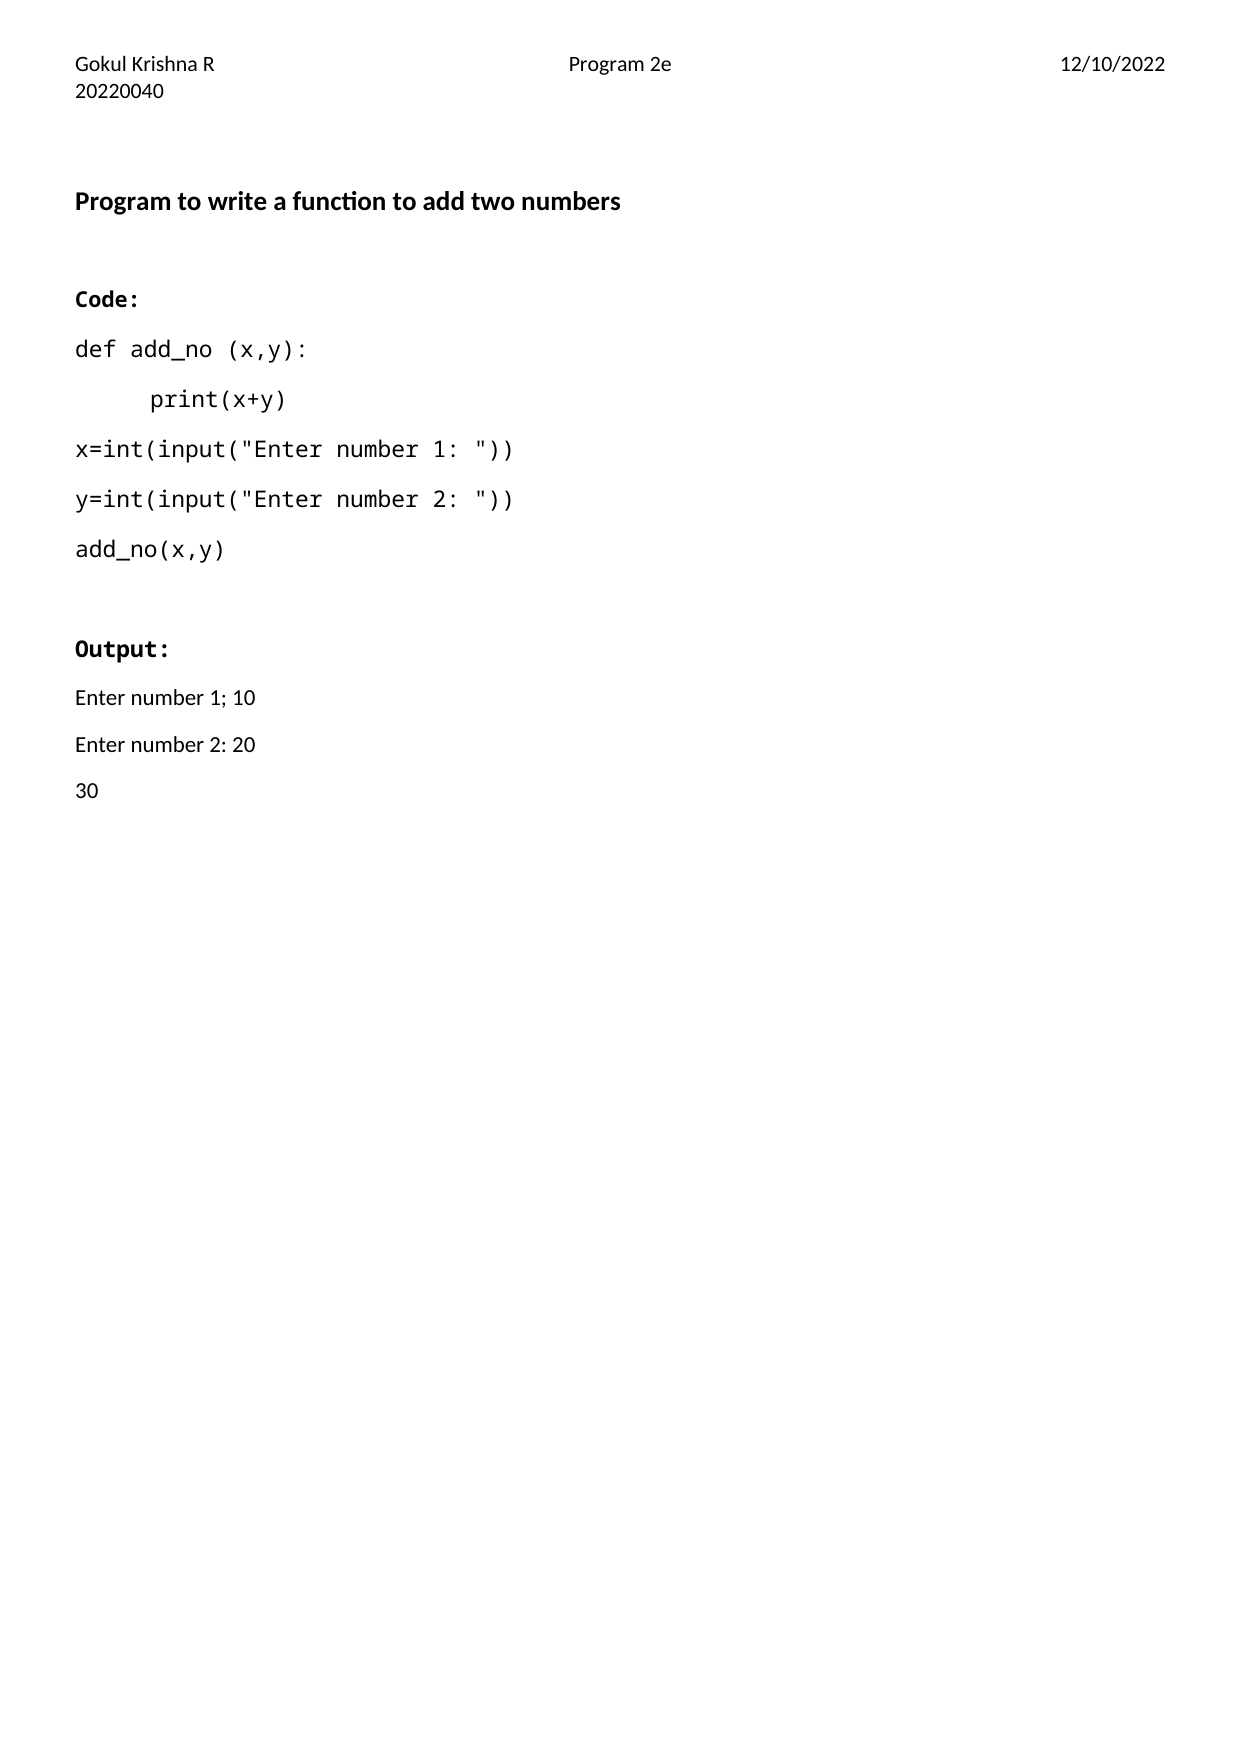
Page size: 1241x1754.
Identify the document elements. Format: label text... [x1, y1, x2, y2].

text Output: [75, 633, 1165, 664]
text x=int(input("Enter number 1: ")) [75, 433, 1165, 464]
text Code: [75, 284, 1165, 314]
text print(x+y) [75, 383, 1165, 414]
text y=int(input("Enter number 2: ")) [75, 483, 1165, 514]
text Enter number 2: 20 [75, 730, 1165, 758]
text def add_no (x,y): [75, 333, 1165, 364]
text 30 [75, 777, 1165, 804]
text Enter number 1; 10 [75, 683, 1165, 711]
text add_no(x,y) [75, 533, 1165, 564]
text Program to write a function to add two numbers [75, 184, 1165, 217]
